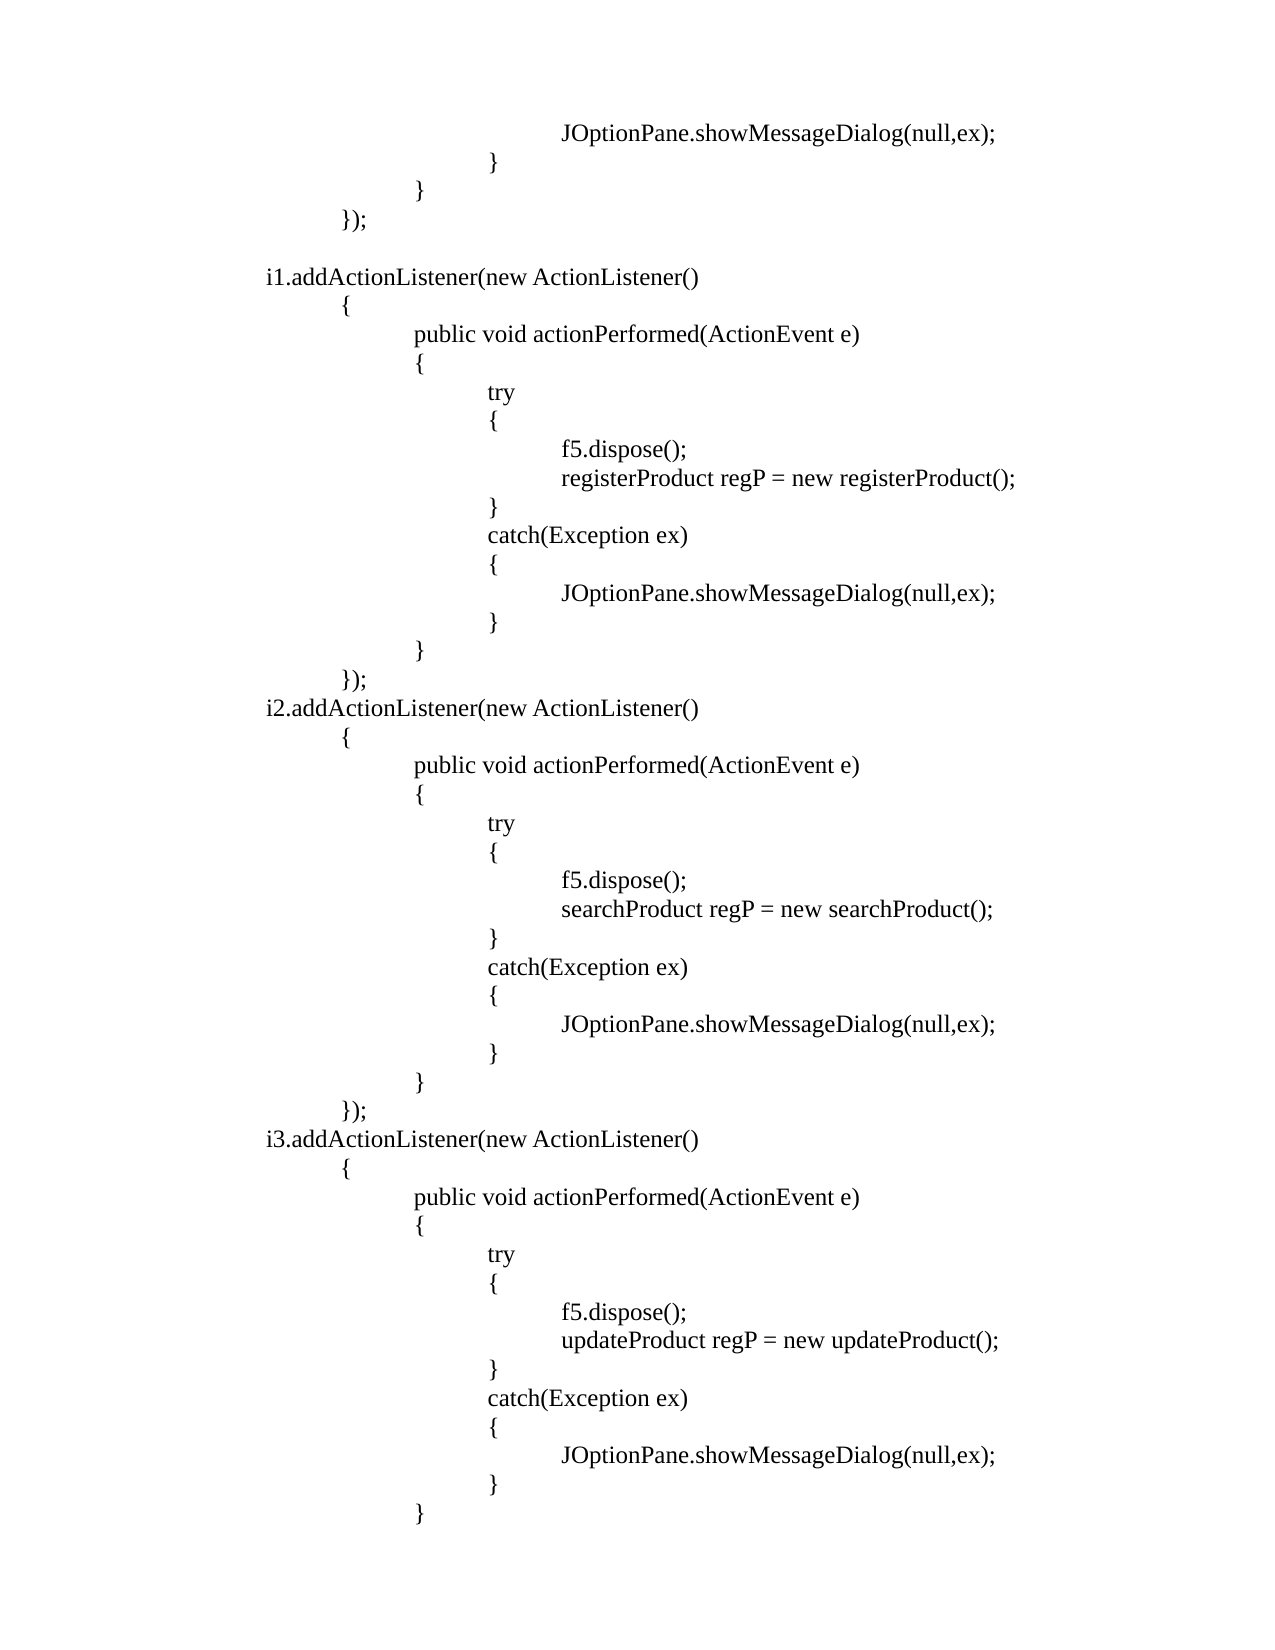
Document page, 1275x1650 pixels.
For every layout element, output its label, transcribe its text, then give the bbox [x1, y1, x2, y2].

text { [118, 981, 1157, 1009]
text { [118, 291, 1157, 319]
text f5.dispose(); [118, 866, 1157, 894]
text }); [118, 204, 1157, 233]
text } [118, 176, 1157, 204]
text }); [118, 1096, 1157, 1124]
text { [118, 837, 1157, 866]
text JOptionPane.showMessageDialog(null,ex); [118, 1441, 1157, 1469]
text } [118, 1038, 1157, 1067]
text registerProduct regP = new registerProduct(); [118, 463, 1157, 492]
text f5.dispose(); [118, 1297, 1157, 1326]
text i2.addActionListener(new ActionListener() [118, 693, 1157, 722]
text { [118, 549, 1157, 578]
text catch(Exception ex) [118, 1383, 1157, 1412]
text updateProduct regP = new updateProduct(); [118, 1326, 1157, 1354]
text { [118, 348, 1157, 377]
text catch(Exception ex) [118, 521, 1157, 549]
text { [118, 722, 1157, 751]
text catch(Exception ex) [118, 952, 1157, 981]
text try [118, 808, 1157, 837]
text searchProduct regP = new searchProduct(); [118, 894, 1157, 923]
text i1.addActionListener(new ActionListener() [118, 262, 1157, 291]
text JOptionPane.showMessageDialog(null,ex); [118, 578, 1157, 607]
text } [118, 147, 1157, 176]
text { [118, 1153, 1157, 1182]
text { [118, 1268, 1157, 1297]
text } [118, 1354, 1157, 1383]
text } [118, 1498, 1157, 1527]
text try [118, 1239, 1157, 1268]
text { [118, 1211, 1157, 1239]
text { [118, 406, 1157, 434]
text }); [118, 664, 1157, 693]
text { [118, 779, 1157, 808]
text public void actionPerformed(ActionEvent e) [118, 319, 1157, 348]
text } [118, 1469, 1157, 1498]
text } [118, 923, 1157, 952]
text try [118, 377, 1157, 406]
text JOptionPane.showMessageDialog(null,ex); [118, 118, 1157, 147]
text f5.dispose(); [118, 434, 1157, 463]
text } [118, 607, 1157, 636]
text } [118, 492, 1157, 521]
text } [118, 1067, 1157, 1096]
text public void actionPerformed(ActionEvent e) [118, 1182, 1157, 1211]
text } [118, 636, 1157, 664]
text public void actionPerformed(ActionEvent e) [118, 751, 1157, 779]
text JOptionPane.showMessageDialog(null,ex); [118, 1009, 1157, 1038]
text { [118, 1412, 1157, 1441]
text i3.addActionListener(new ActionListener() [118, 1124, 1157, 1153]
